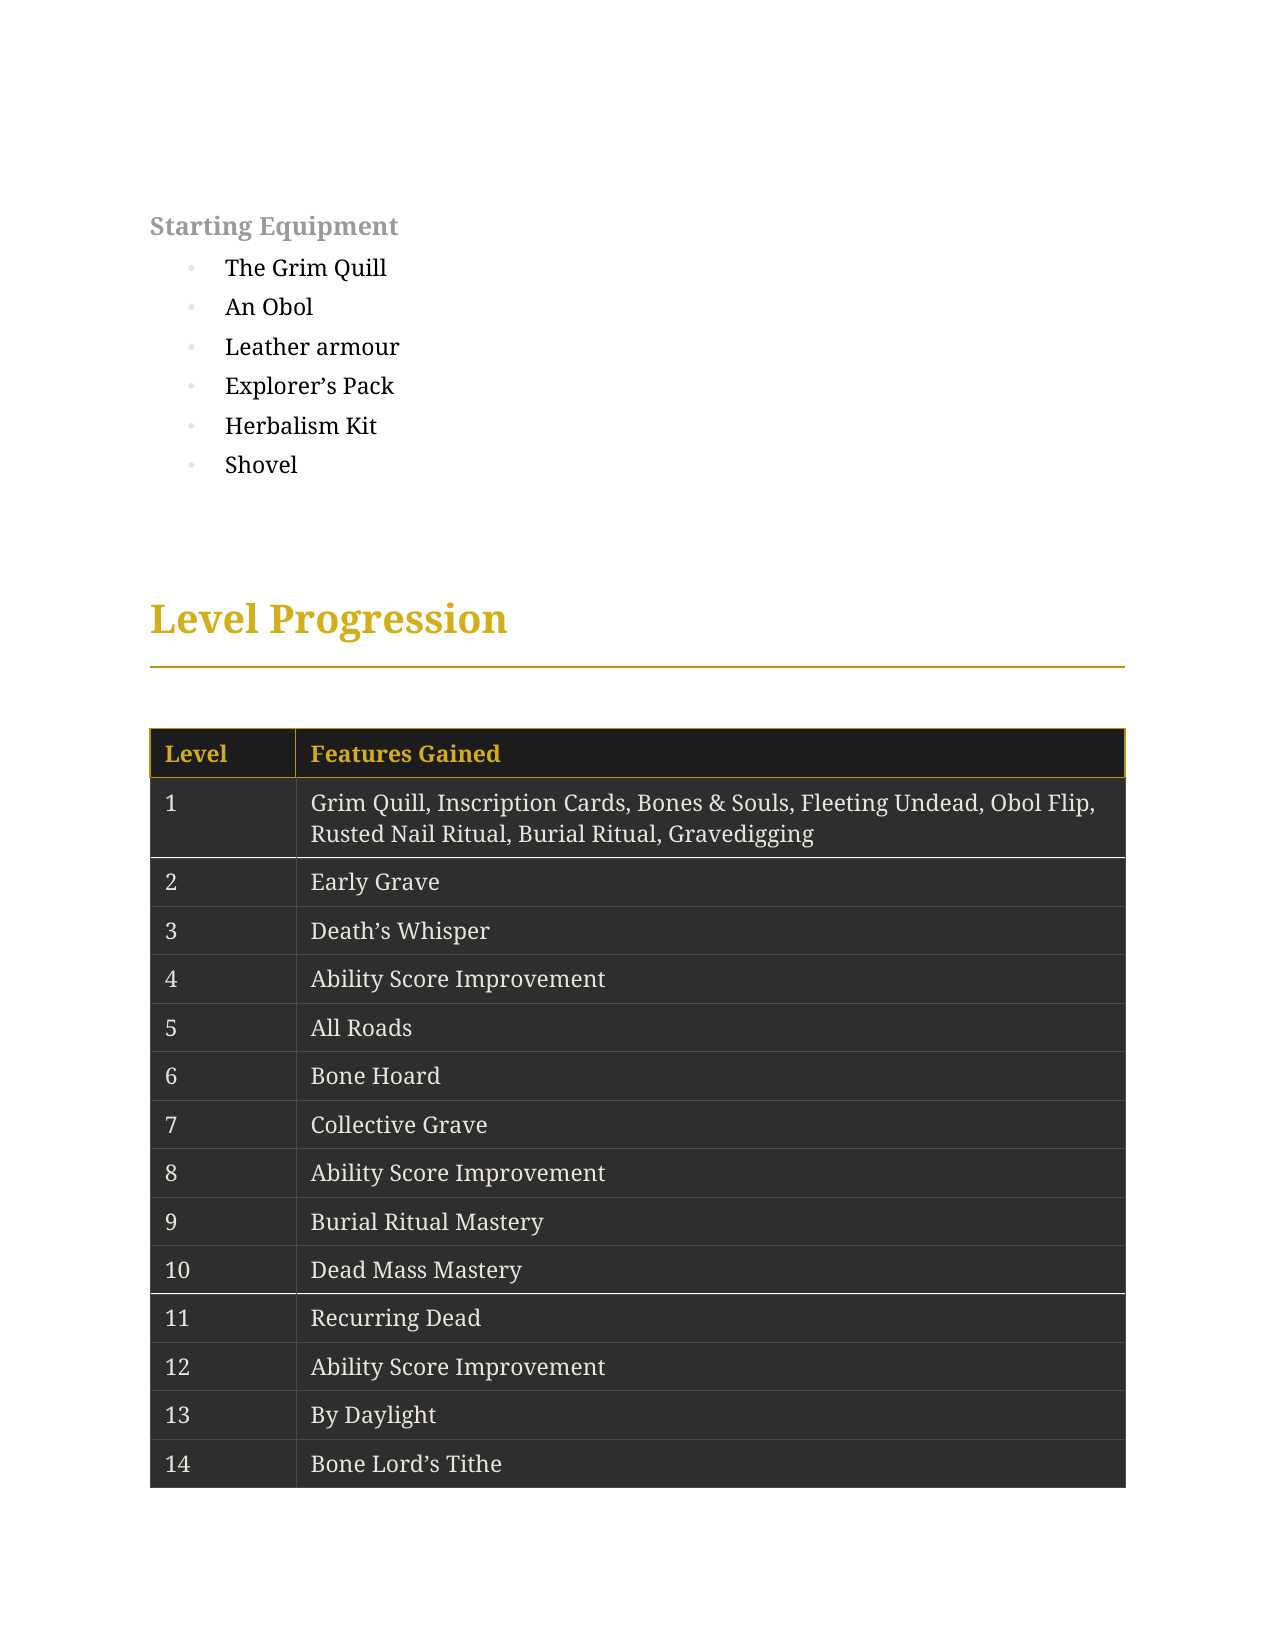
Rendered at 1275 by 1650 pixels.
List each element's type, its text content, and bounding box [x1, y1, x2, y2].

table_cell 2 [151, 859, 296, 906]
list Explorer’s Pack [187, 370, 1125, 401]
table_cell Bone Lord’s Tithe [297, 1440, 1125, 1487]
table_cell 11 [151, 1295, 296, 1342]
table_cell Bone Hoard [297, 1052, 1125, 1100]
table_cell By Daylight [297, 1391, 1125, 1439]
table_cell 13 [151, 1391, 296, 1439]
table_header Features Gained [296, 729, 1124, 777]
table_cell 12 [151, 1343, 296, 1390]
table_cell Burial Ritual Mastery [297, 1198, 1125, 1245]
list Herbalism Kit [187, 410, 1125, 441]
table_cell Dead Mass Mastery [297, 1246, 1125, 1293]
table_cell Recurring Dead [297, 1295, 1125, 1342]
table_header Level [151, 729, 295, 777]
table_cell Early Grave [297, 859, 1125, 906]
table_cell Collective Grave [297, 1101, 1125, 1148]
table_cell 10 [151, 1246, 296, 1293]
list An Obol [187, 291, 1125, 322]
text Starting Equipment [150, 209, 1125, 243]
list Leather armour [187, 331, 1125, 362]
table_cell 5 [151, 1004, 296, 1051]
table_cell All Roads [297, 1004, 1125, 1051]
table_cell Death’s Whisper [297, 907, 1125, 954]
table_cell Ability Score Improvement [297, 1343, 1125, 1390]
table_cell 1 [151, 778, 296, 857]
table_cell 3 [151, 907, 296, 954]
table_cell 7 [151, 1101, 296, 1148]
table_cell 6 [151, 1052, 296, 1100]
table_cell Grim Quill, Inscription Cards, Bones & Souls, Fleeting Undead, Obol Flip, Rusted Nail Ritual, Burial Ritual, Gravedigging [297, 778, 1125, 857]
table_cell 4 [151, 955, 296, 1003]
list Shovel [187, 449, 1125, 481]
table_cell Ability Score Improvement [297, 955, 1125, 1003]
table_cell 9 [151, 1198, 296, 1245]
table_cell 8 [151, 1149, 296, 1197]
table_cell Ability Score Improvement [297, 1149, 1125, 1197]
list The Grim Quill [187, 251, 1125, 283]
text Level Progression [150, 591, 1125, 666]
table_cell 14 [151, 1440, 296, 1487]
